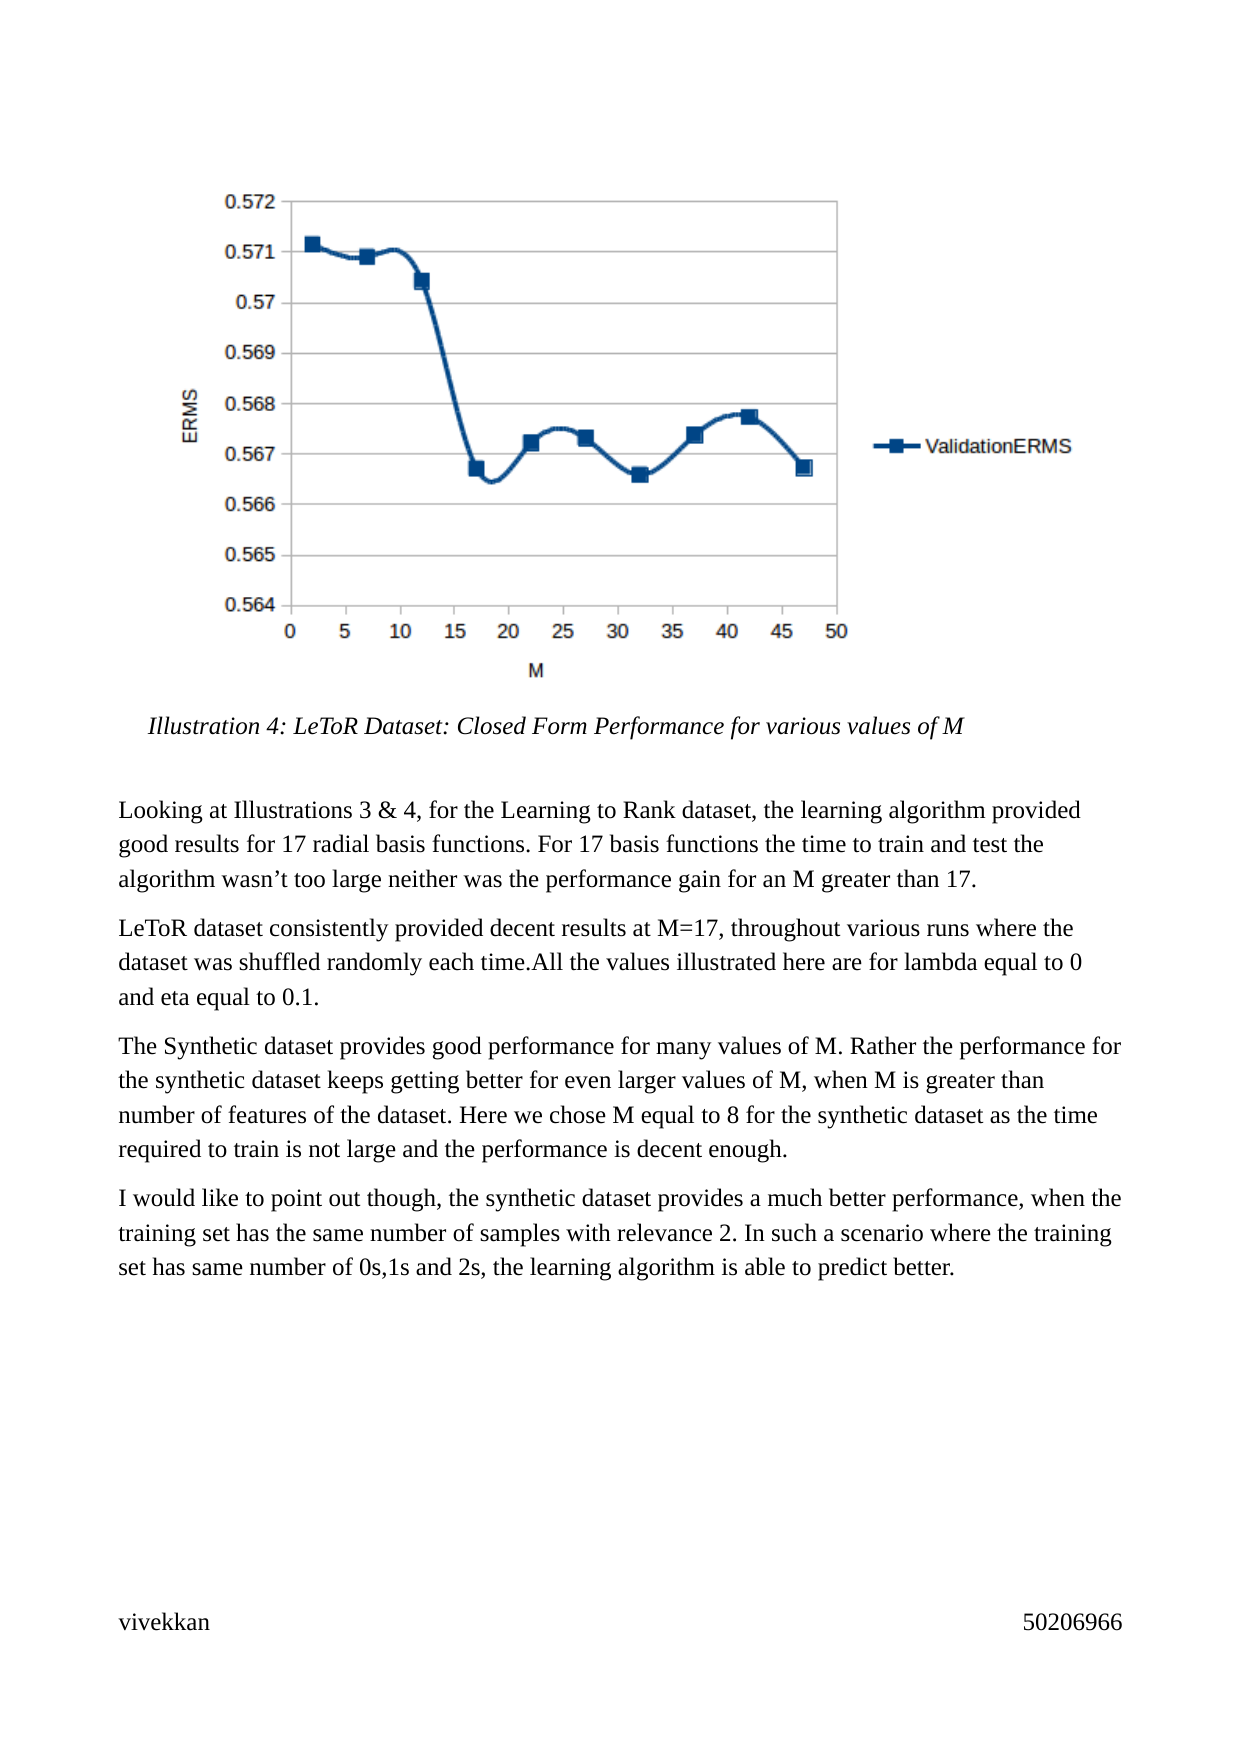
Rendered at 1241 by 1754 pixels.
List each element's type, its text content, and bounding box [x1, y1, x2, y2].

text The Synthetic dataset provides good performance for many values of M. Rather the performance for the synthetic dataset keeps getting better for even larger values of M, when M is greater than number of features of the dataset. Here we chose M equal to 8 for the synthetic dataset as the time required to train is not large and the performance is decent enough. [118, 1031, 1122, 1163]
picture [147, 179, 1093, 712]
text Looking at Illustrations 3 & 4, for the Learning to Rank dataset, the learning algorithm provided good results for 17 radial basis functions. For 17 basis functions the time to train and test the algorithm wasn’t too large neither was the performance gain for an M greater than 17. [118, 795, 1122, 892]
text LeToR dataset consistently provided decent results at M=17, throughout various runs where the dataset was shuffled randomly each time.All the values illustrated here are for lambda equal to 0 and eta equal to 0.1. [118, 913, 1122, 1010]
text I would like to point out though, the synthetic dataset provides a much better performance, when the training set has the same number of samples with relevance 2. In such a scenario where the training set has same number of 0s,1s and 2s, the learning algorithm is able to predict better. [118, 1183, 1122, 1281]
text Illustration 4: LeToR Dataset: Closed Form Performance for various values of M [148, 712, 1093, 740]
